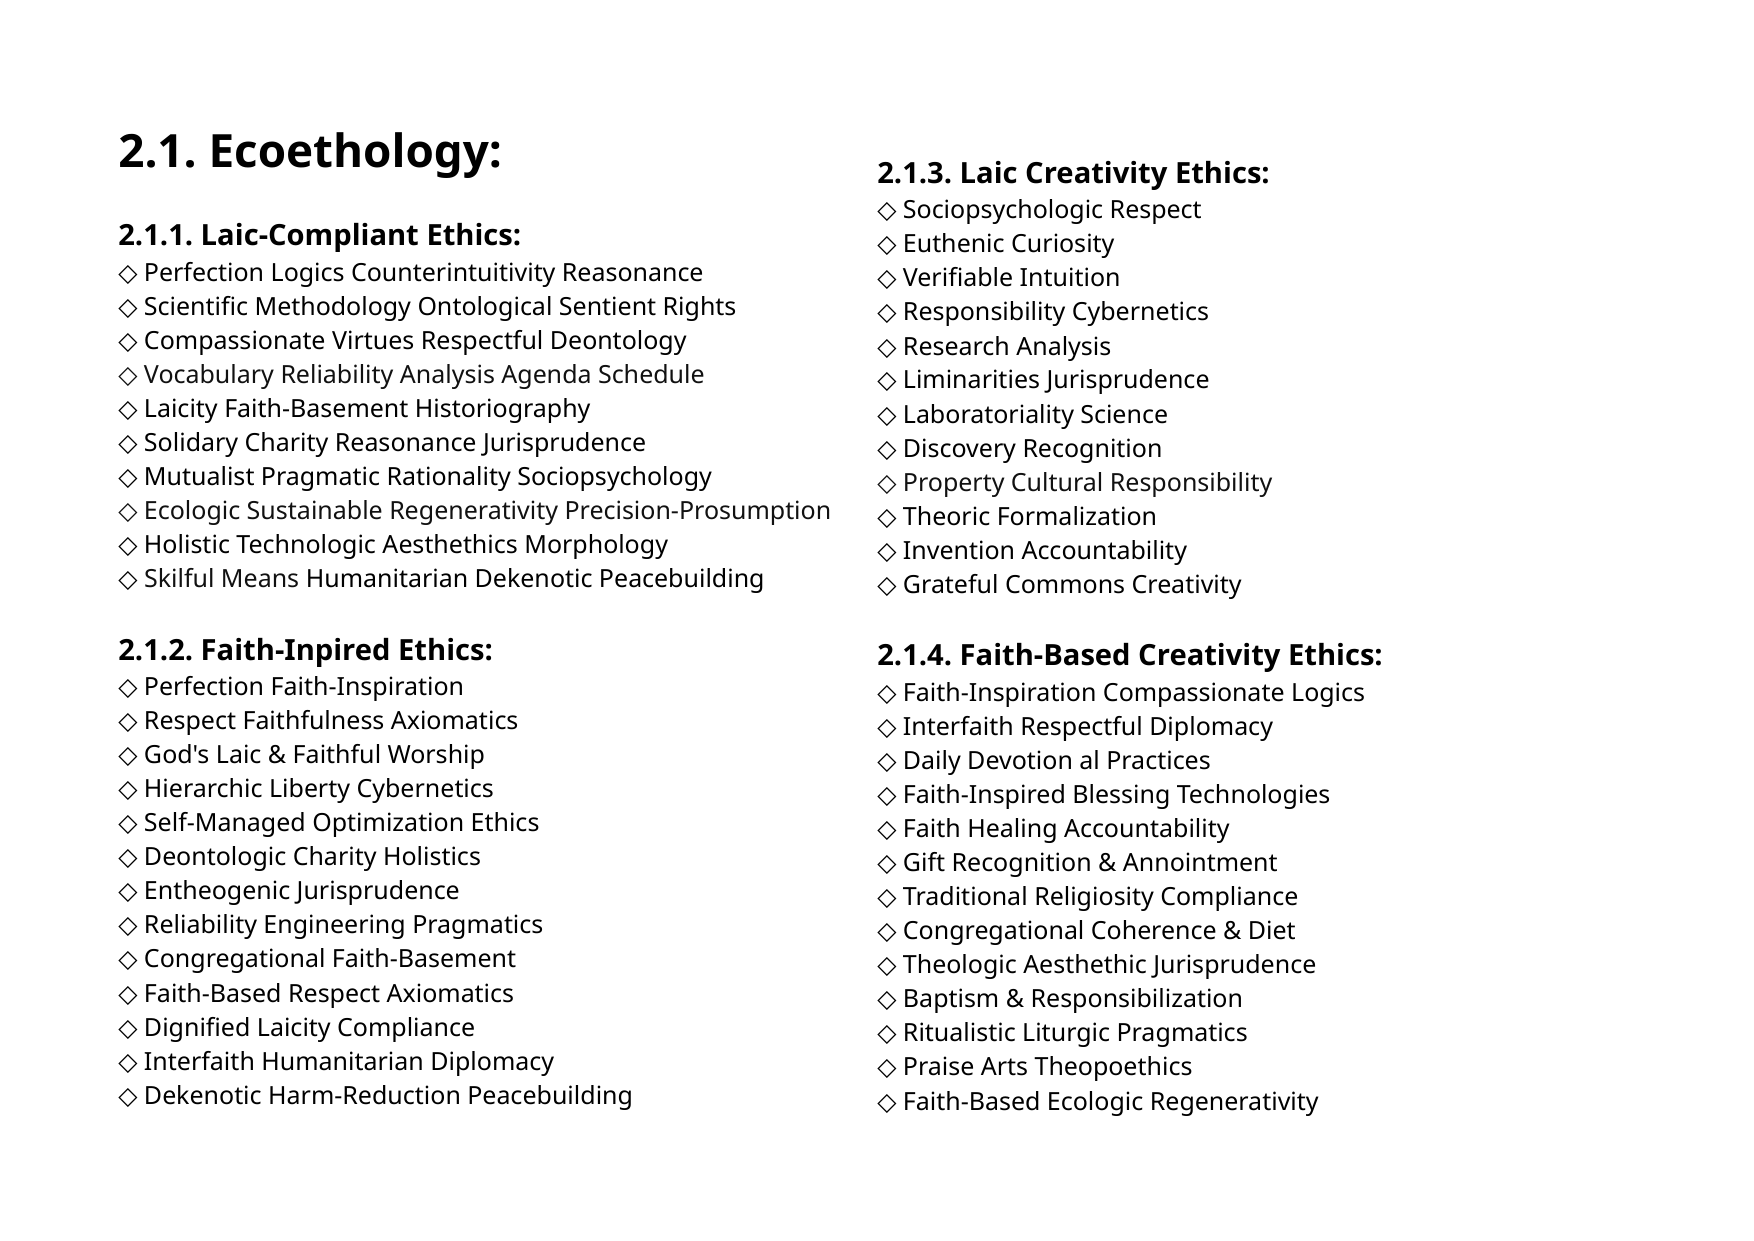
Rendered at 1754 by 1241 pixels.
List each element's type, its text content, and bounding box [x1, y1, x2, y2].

text ◇ Dekenotic Harm-Reduction Peacebuilding [118, 1077, 877, 1111]
text ◇ Faith-Based Ecologic Regenerativity [877, 1083, 1636, 1117]
text 2.1.2. Faith-Inpired Ethics: [118, 629, 877, 669]
subtitle 2.1.3. Laic Creativity Ethics: [877, 152, 1636, 192]
text ◇ Perfection Logics Counterintuitivity Reasonance [118, 254, 877, 288]
text ◇ Theologic Aesthethic Jurisprudence [877, 947, 1636, 981]
text ◇ Scientific Methodology Ontological Sentient Rights [118, 288, 877, 322]
text ◇ Faith-Based Respect Axiomatics [118, 975, 877, 1009]
text ◇ Praise Arts Theopoethics [877, 1049, 1636, 1083]
text ◇ Mutualist Pragmatic Rationality Sociopsychology [118, 459, 877, 493]
text ◇ Discovery Recognition [877, 430, 1636, 464]
text ◇ Entheogenic Jurisprudence [118, 873, 877, 907]
text ◇ Self-Managed Optimization Ethics [118, 805, 877, 839]
text ◇ Laboratoriality Science [877, 396, 1636, 430]
text ◇ Laicity Faith-Basement Historiography [118, 391, 877, 424]
text ◇ Interfaith Humanitarian Diplomacy [118, 1043, 877, 1077]
text ◇ Faith-Inspiration Compassionate Logics [877, 674, 1636, 708]
text ◇ Traditional Religiosity Compliance [877, 879, 1636, 913]
text ◇ Euthenic Curiosity [877, 226, 1636, 260]
text ◇ Property Cultural Responsibility [877, 464, 1636, 498]
text ◇ Hierarchic Liberty Cybernetics [118, 771, 877, 805]
text ◇ Vocabulary Reliability Analysis Agenda Schedule [118, 356, 877, 391]
text ◇ Liminarities Jurisprudence [877, 362, 1636, 396]
text ◇ Deontologic Charity Holistics [118, 839, 877, 873]
text 2.1. Ecoethology: [118, 118, 877, 181]
text ◇ Solidary Charity Reasonance Jurisprudence [118, 424, 877, 459]
text ◇ Research Analysis [877, 328, 1636, 362]
text ◇ Ritualistic Liturgic Pragmatics [877, 1015, 1636, 1049]
text ◇ Baptism & Responsibilization [877, 981, 1636, 1015]
text ◇ Skilful Means Humanitarian Dekenotic Peacebuilding [118, 561, 877, 595]
text ◇ Congregational Faith-Basement [118, 941, 877, 975]
text 2.1.1. Laic-Compliant Ethics: [118, 214, 877, 254]
text ◇ Perfection Faith-Inspiration [118, 669, 877, 703]
text ◇ Respect Faithfulness Axiomatics [118, 703, 877, 737]
text ◇ Verifiable Intuition [877, 260, 1636, 294]
text ◇ Holistic Technologic Aesthethics Morphology [118, 527, 877, 561]
text ◇ Ecologic Sustainable Regenerativity Precision-Prosumption [118, 493, 877, 527]
text ◇ Reliability Engineering Pragmatics [118, 907, 877, 941]
text ◇ Grateful Commons Creativity [877, 567, 1636, 601]
text ◇ Faith-Inspired Blessing Technologies [877, 777, 1636, 811]
text ◇ Congregational Coherence & Diet [877, 913, 1636, 947]
text ◇ Theoric Formalization [877, 498, 1636, 532]
text ◇ Sociopsychologic Respect [877, 192, 1636, 226]
text ◇ Daily Devotion al Practices [877, 742, 1636, 777]
text ◇ Interfaith Respectful Diplomacy [877, 708, 1636, 742]
text ◇ Gift Recognition & Annointment [877, 845, 1636, 879]
subtitle 2.1.4. Faith-Based Creativity Ethics: [877, 635, 1636, 674]
text ◇ Dignified Laicity Compliance [118, 1009, 877, 1043]
text ◇ God's Laic & Faithful Worship [118, 737, 877, 771]
text ◇ Invention Accountability [877, 532, 1636, 567]
text ◇ Compassionate Virtues Respectful Deontology [118, 322, 877, 356]
text ◇ Faith Healing Accountability [877, 811, 1636, 845]
text ◇ Responsibility Cybernetics [877, 294, 1636, 328]
